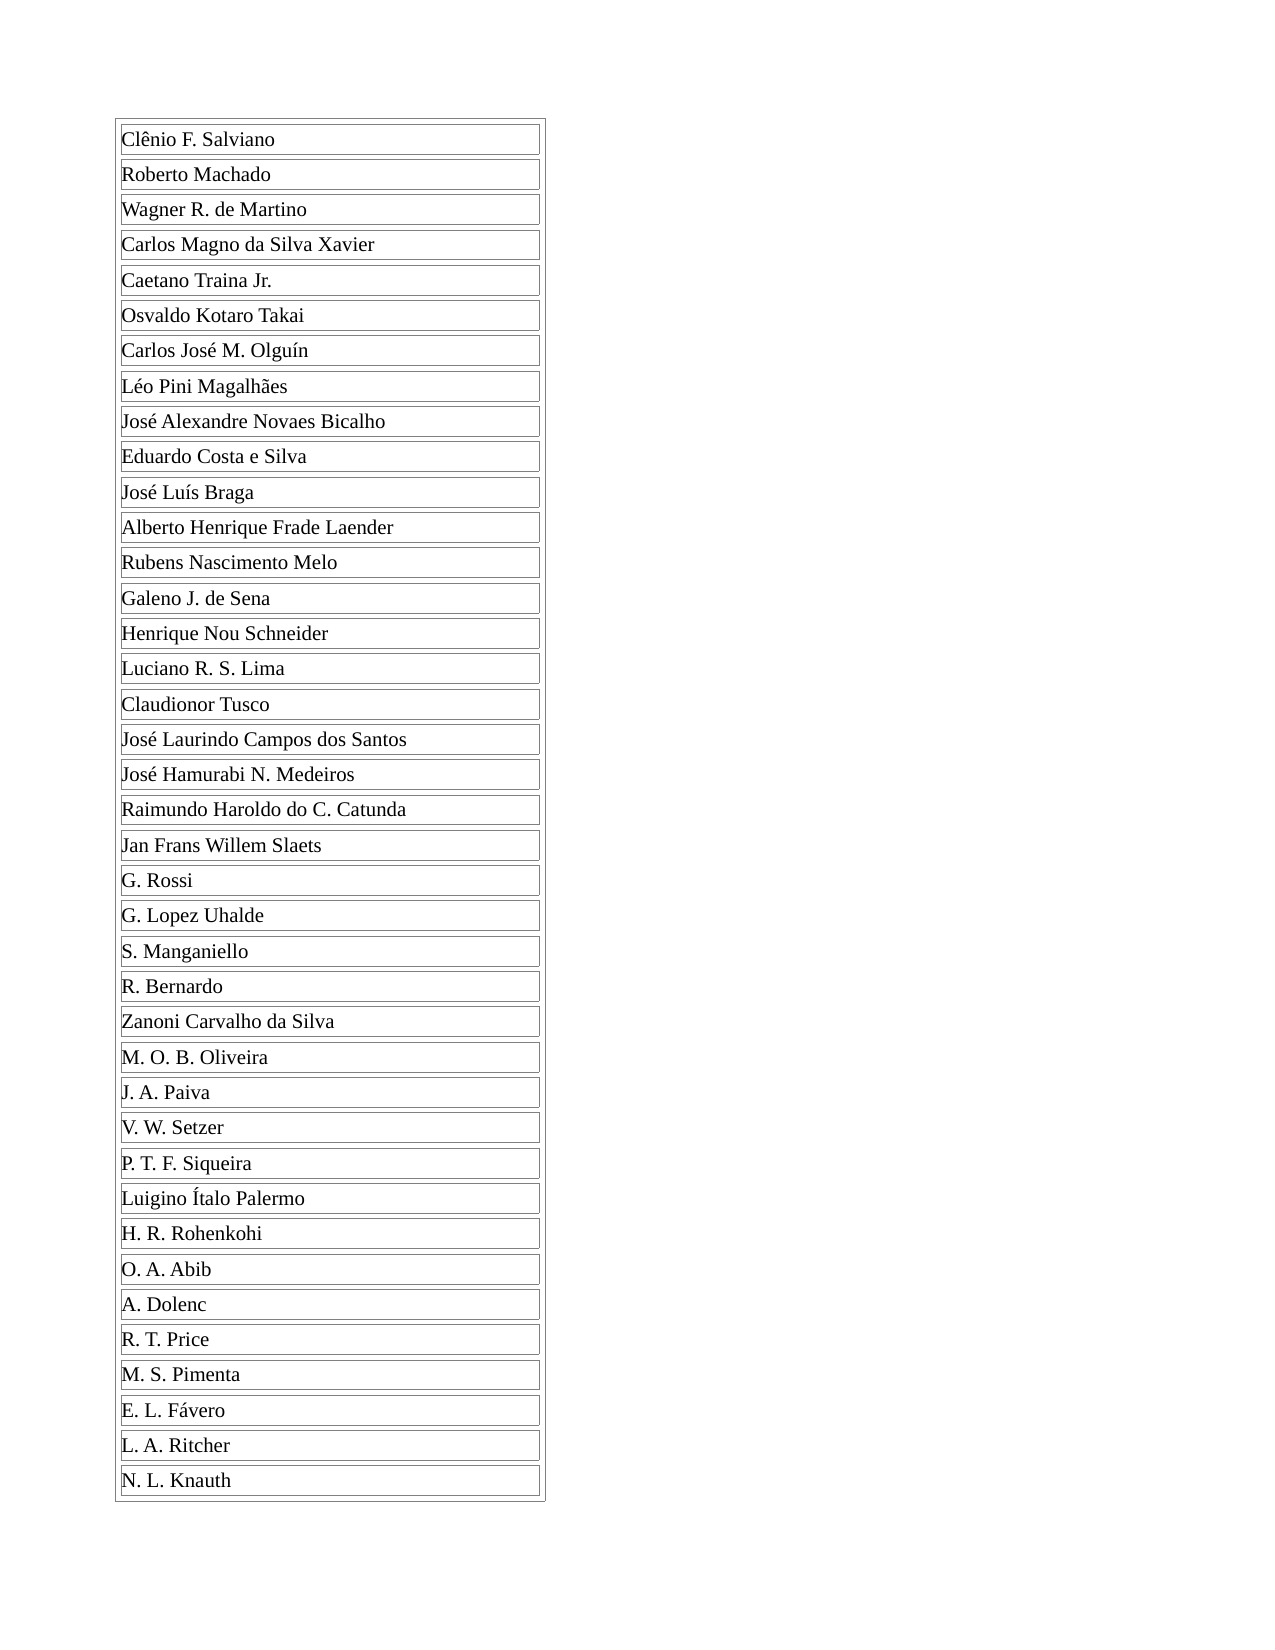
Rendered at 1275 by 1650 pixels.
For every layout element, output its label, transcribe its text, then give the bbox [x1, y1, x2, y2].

table_cell Jan Frans Willem Slaets [118, 824, 542, 860]
table_cell Eduardo Costa e Silva [118, 436, 542, 471]
table_cell G. Rossi [118, 860, 542, 895]
table_cell Alberto Henrique Frade Laender [118, 507, 542, 542]
table_cell R. Bernardo [118, 966, 542, 1001]
table_cell P. T. F. Siqueira [118, 1142, 542, 1177]
table_cell Galeno J. de Sena [118, 577, 542, 612]
table_cell Zanoni Carvalho da Silva [118, 1001, 542, 1036]
table_cell M. S. Pimenta [118, 1354, 542, 1389]
table_cell Henrique Nou Schneider [118, 613, 542, 648]
table_cell Carlos Magno da Silva Xavier [118, 224, 542, 259]
table_cell Claudionor Tusco [118, 683, 542, 718]
table_cell José Hamurabi N. Medeiros [118, 754, 542, 789]
table_cell M. O. B. Oliveira [118, 1036, 542, 1072]
table_cell Raimundo Haroldo do C. Catunda [118, 789, 542, 824]
table_cell José Luís Braga [118, 471, 542, 507]
table_cell Carlos José M. Olguín [118, 330, 542, 365]
table_cell S. Manganiello [118, 930, 542, 966]
table_cell E. L. Fávero [118, 1389, 542, 1425]
table_cell Caetano Traina Jr. [118, 259, 542, 295]
table_cell J. A. Paiva [118, 1072, 542, 1107]
table_cell Luigino Ítalo Palermo [118, 1178, 542, 1213]
table_cell V. W. Setzer [118, 1107, 542, 1142]
table_cell A. Dolenc [118, 1284, 542, 1319]
table_cell Clênio F. Salviano [118, 119, 542, 153]
table_cell H. R. Rohenkohi [118, 1213, 542, 1248]
table_cell Rubens Nascimento Melo [118, 542, 542, 577]
table_cell José Laurindo Campos dos Santos [118, 719, 542, 754]
table_cell R. T. Price [118, 1319, 542, 1354]
table_cell G. Lopez Uhalde [118, 895, 542, 930]
table_cell Roberto Machado [118, 154, 542, 189]
table_cell Wagner R. de Martino [118, 189, 542, 224]
table_cell N. L. Knauth [118, 1460, 542, 1495]
table_cell Luciano R. S. Lima [118, 648, 542, 683]
table_cell Osvaldo Kotaro Takai [118, 295, 542, 330]
table_cell O. A. Abib [118, 1248, 542, 1283]
table_cell José Alexandre Novaes Bicalho [118, 401, 542, 436]
table_cell Léo Pini Magalhães [118, 365, 542, 401]
table_cell L. A. Ritcher [118, 1425, 542, 1460]
